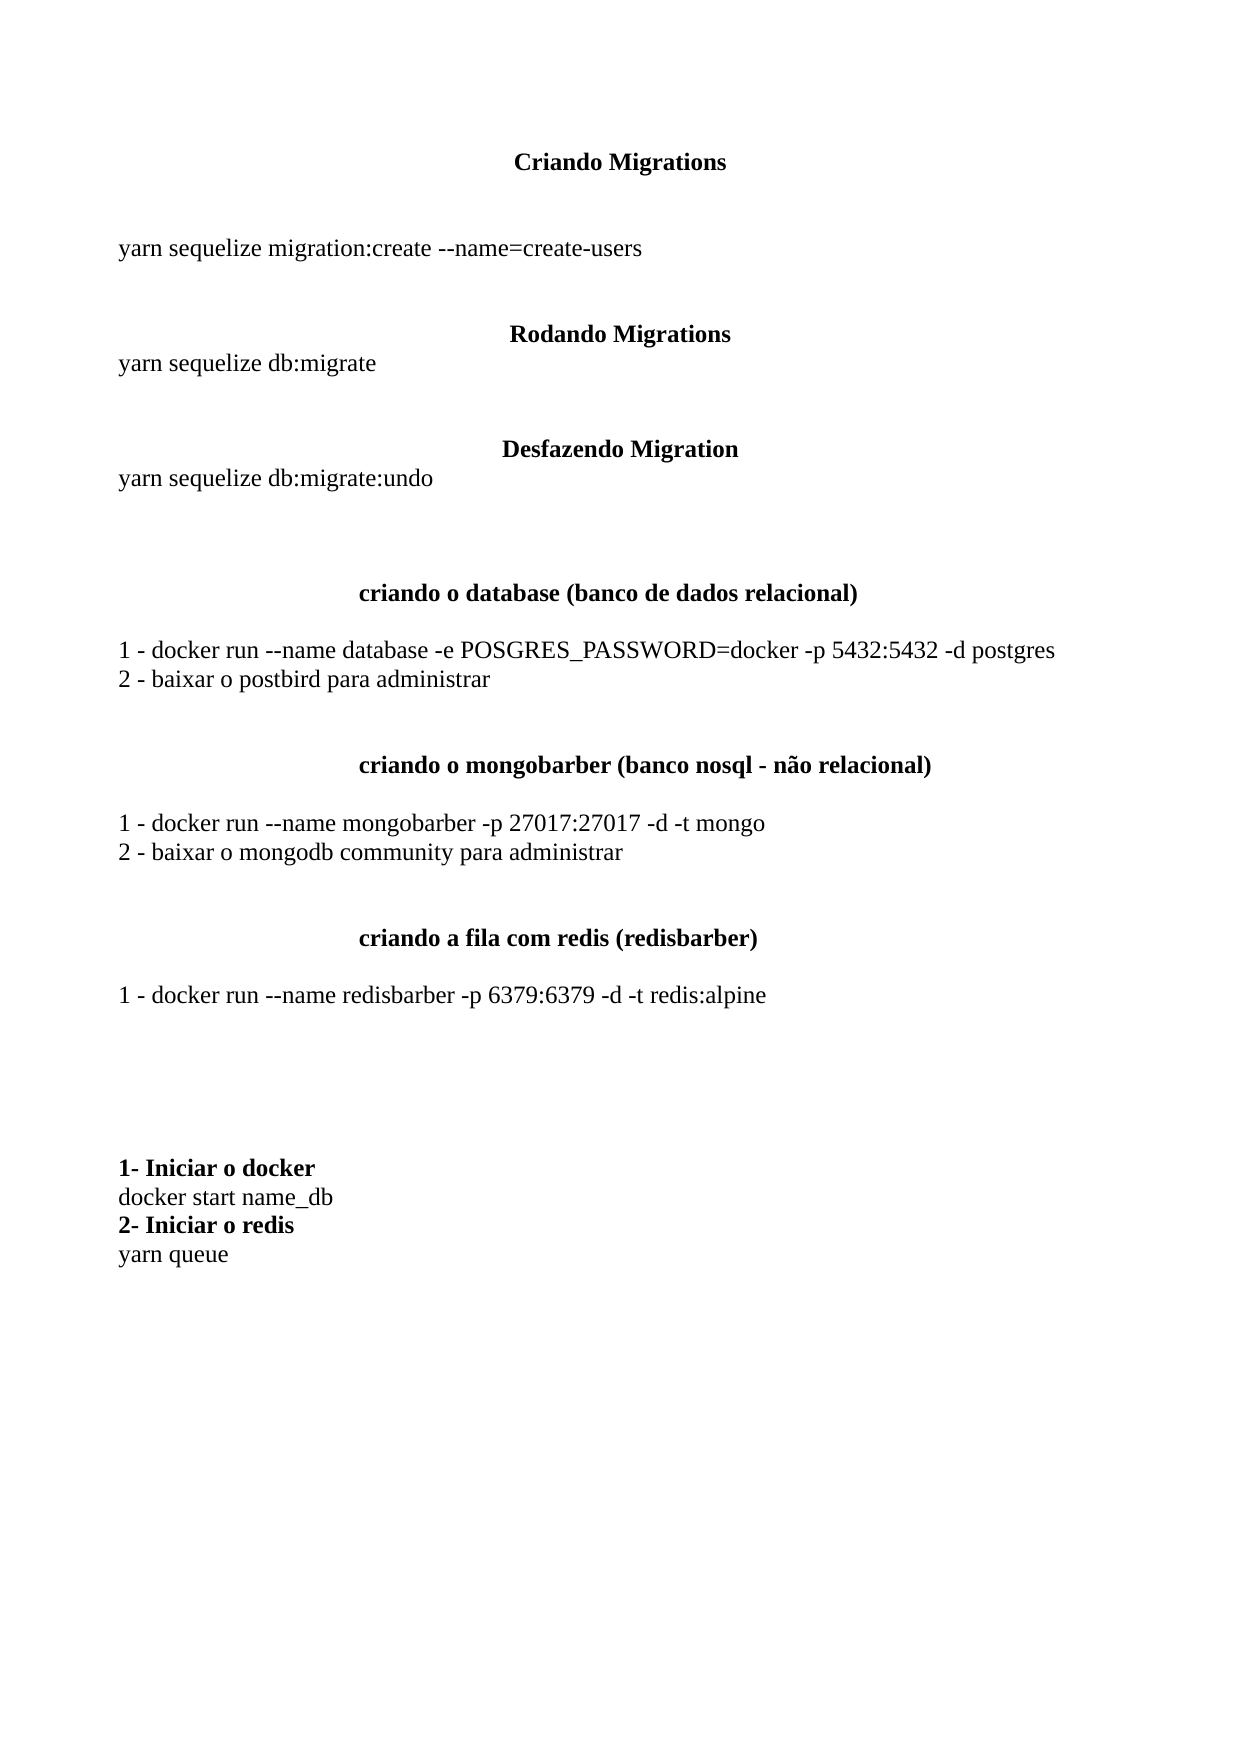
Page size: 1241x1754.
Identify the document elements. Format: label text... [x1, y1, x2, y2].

text Rodando Migrations [118, 319, 1122, 348]
text 1- Iniciar o docker [118, 1153, 1122, 1182]
text Criando Migrations [118, 147, 1122, 176]
text Desfazendo Migration [118, 434, 1122, 463]
text yarn sequelize migration:create --name=create-users [118, 233, 1122, 262]
text yarn sequelize db:migrate:undo [118, 463, 1122, 492]
text yarn sequelize db:migrate [118, 348, 1122, 377]
text 2- Iniciar o redis [118, 1211, 1122, 1239]
text docker start name_db [118, 1182, 1122, 1211]
text criando o database (banco de dados relacional) 1 - docker run --name database -e POSGRES_PASSWORD=docker -p 5432:5432 -d postgres 2 - baixar o postbird para administrar criando o mongobarber (banco nosql - não relacional) 1 - docker run --name mongobarber -p 27017:27017 -d -t mongo 2 - baixar o mongodb community para administrar [118, 578, 1122, 866]
text criando a fila com redis (redisbarber) 1 - docker run --name redisbarber -p 6379:6379 -d -t redis:alpine [118, 866, 1122, 1038]
text yarn queue [118, 1239, 1122, 1268]
